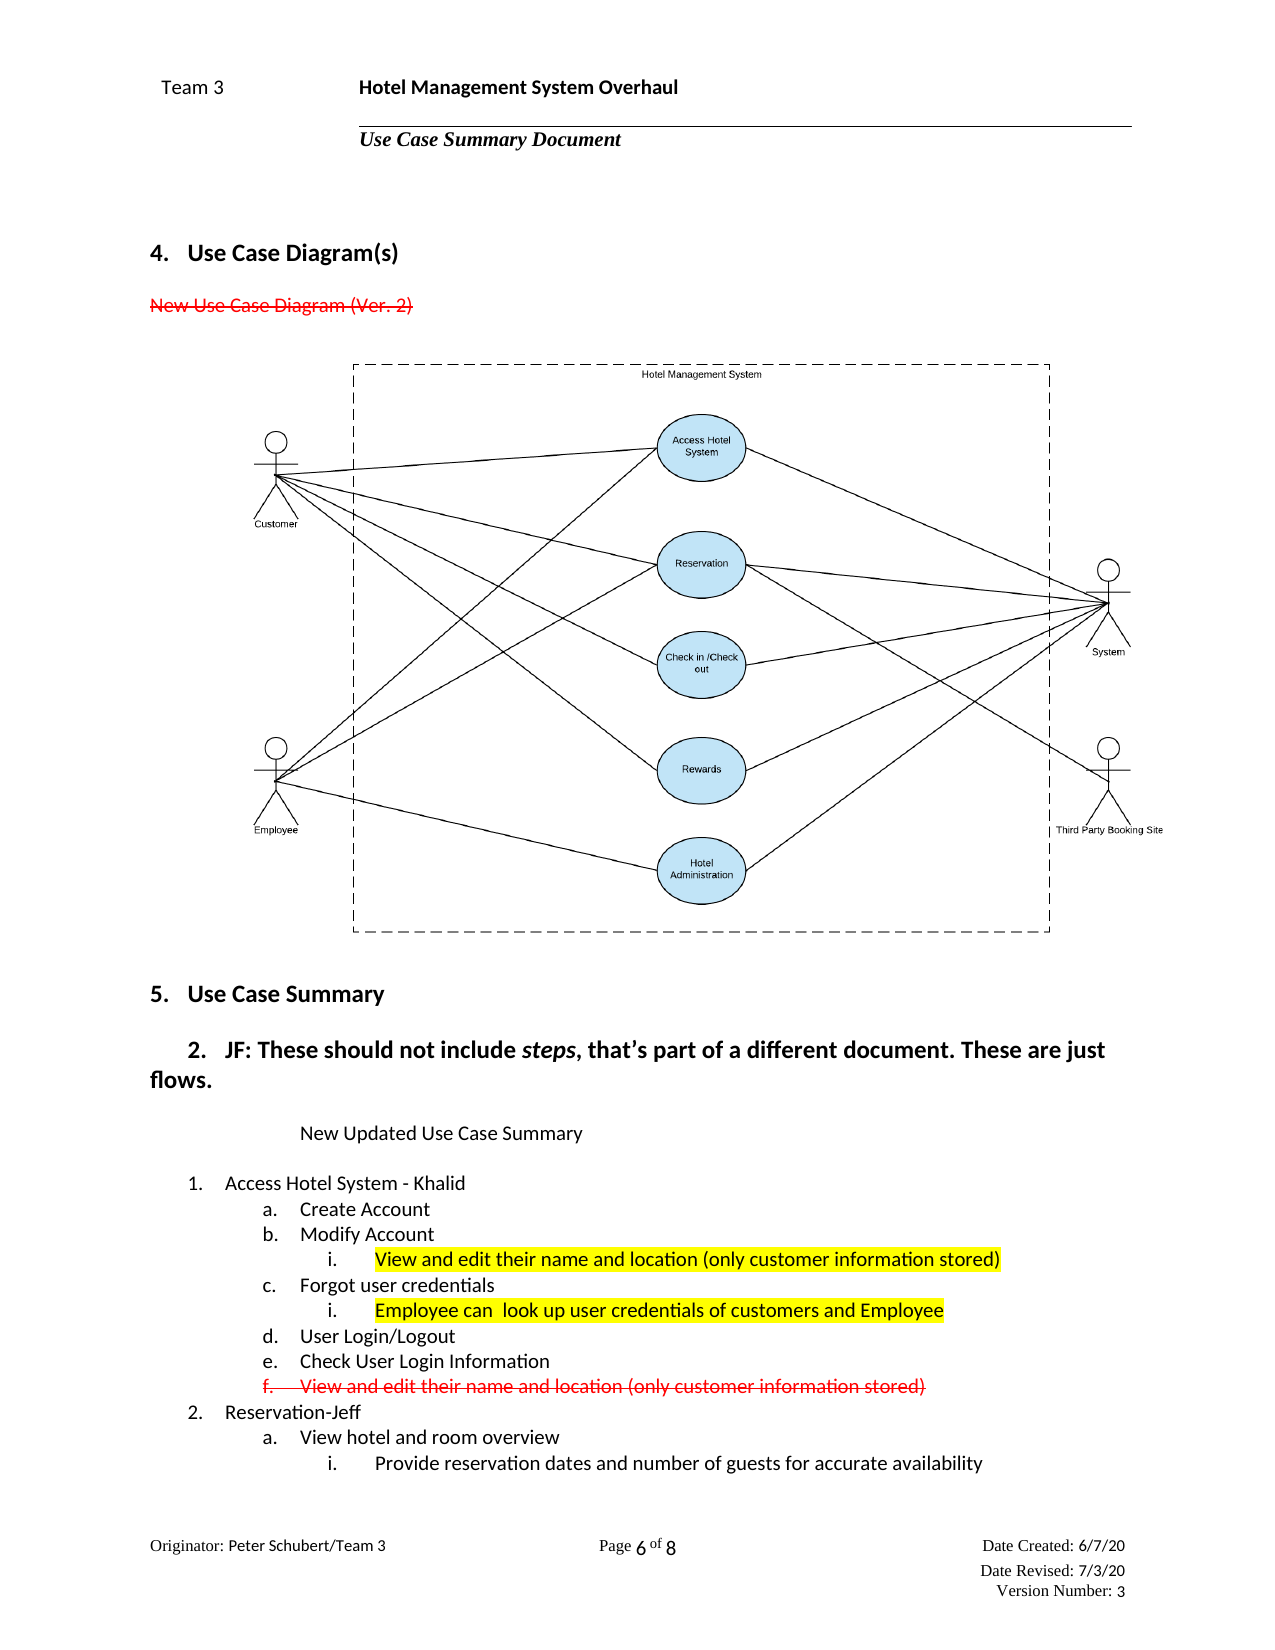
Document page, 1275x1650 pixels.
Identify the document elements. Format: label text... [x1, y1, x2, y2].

subtitle View and edit their name and location (only customer information stored) [262, 1374, 1125, 1399]
subtitle Use Case Summary [150, 978, 1125, 1009]
subtitle New Updated Use Case Summary [300, 1120, 1125, 1145]
subtitle Use Case Diagram(s) [150, 237, 1125, 267]
subtitle Employee can look up user credentials of customers and Employee [337, 1297, 1125, 1323]
subtitle Provide reservation dates and number of guests for accurate availability [337, 1450, 1125, 1475]
subtitle New Use Case Diagram (Ver. 2) [150, 292, 1125, 318]
picture [187, 342, 1163, 954]
subtitle Create Account [262, 1196, 1125, 1221]
subtitle Modify Account [262, 1221, 1125, 1247]
subtitle Access Hotel System - Khalid [187, 1170, 1125, 1196]
subtitle View hotel and room overview [262, 1424, 1125, 1450]
subtitle Check User Login Information [262, 1348, 1125, 1374]
subtitle View and edit their name and location (only customer information stored) [337, 1247, 1125, 1272]
subtitle Reservation-Jeff [187, 1399, 1125, 1424]
subtitle Forgot user credentials [262, 1272, 1125, 1297]
subtitle JF: These should not include steps, that’s part of a different document. These are just flows. [150, 1034, 1125, 1095]
subtitle User Login/Logout [262, 1323, 1125, 1348]
